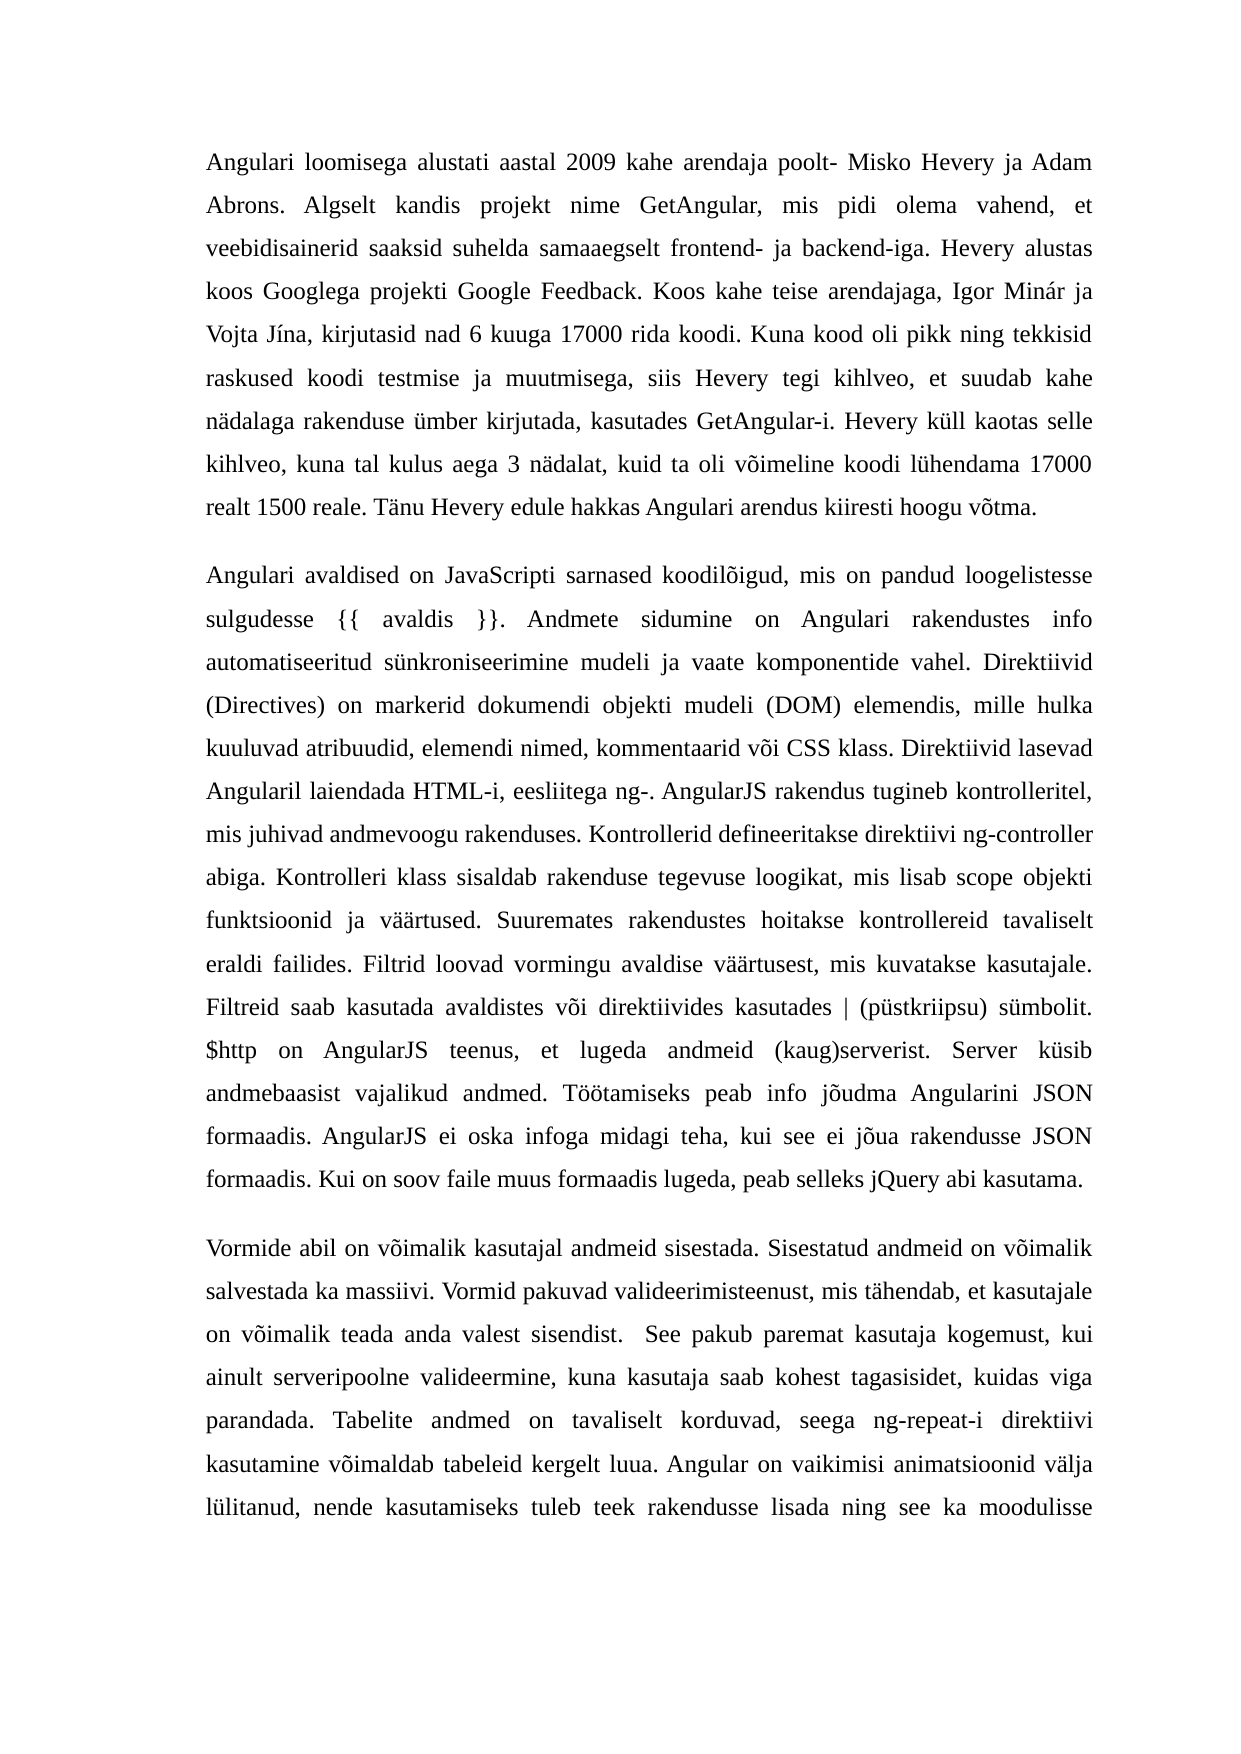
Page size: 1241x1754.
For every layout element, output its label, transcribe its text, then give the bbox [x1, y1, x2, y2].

text Angulari avaldised on JavaScripti sarnased koodilõigud, mis on pandud loogelistesse sulgudesse {{ avaldis }}. Andmete sidumine on Angulari rakendustes info automatiseeritud sünkroniseerimine mudeli ja vaate komponentide vahel. Direktiivid (Directives) on markerid dokumendi objekti mudeli (DOM) elemendis, mille hulka kuuluvad atribuudid, elemendi nimed, kommentaarid või CSS klass. Direktiivid lasevad Angularil laiendada HTML-i, eesliitega ng-. AngularJS rakendus tugineb kontrolleritel, mis juhivad andmevoogu rakenduses. Kontrollerid defineeritakse direktiivi ng-controller abiga. Kontrolleri klass sisaldab rakenduse tegevuse loogikat, mis lisab scope objekti funktsioonid ja väärtused. Suuremates rakendustes hoitakse kontrollereid tavaliselt eraldi failides. Filtrid loovad vormingu avaldise väärtusest, mis kuvatakse kasutajale. Filtreid saab kasutada avaldistes või direktiivides kasutades | (püstkriipsu) sümbolit. $http on AngularJS teenus, et lugeda andmeid (kaug)serverist. Server küsib andmebaasist vajalikud andmed. Töötamiseks peab info jõudma Angularini JSON formaadis. AngularJS ei oska infoga midagi teha, kui see ei jõua rakendusse JSON formaadis. Kui on soov faile muus formaadis lugeda, peab selleks jQuery abi kasutama. [206, 561, 1093, 1193]
text Angulari loomisega alustati aastal 2009 kahe arendaja poolt- Misko Hevery ja Adam Abrons. Algselt kandis projekt nime GetAngular, mis pidi olema vahend, et veebidisainerid saaksid suhelda samaaegselt frontend- ja backend-iga. Hevery alustas koos Googlega projekti Google Feedback. Koos kahe teise arendajaga, Igor Minár ja Vojta Jína, kirjutasid nad 6 kuuga 17000 rida koodi. Kuna kood oli pikk ning tekkisid raskused koodi testmise ja muutmisega, siis Hevery tegi kihlveo, et suudab kahe nädalaga rakenduse ümber kirjutada, kasutades GetAngular-i. Hevery küll kaotas selle kihlveo, kuna tal kulus aega 3 nädalat, kuid ta oli võimeline koodi lühendama 17000 realt 1500 reale. Tänu Hevery edule hakkas Angulari arendus kiiresti hoogu võtma. [206, 147, 1093, 521]
text Vormide abil on võimalik kasutajal andmeid sisestada. Sisestatud andmeid on võimalik salvestada ka massiivi. Vormid pakuvad valideerimisteenust, mis tähendab, et kasutajale on võimalik teada anda valest sisendist. See pakub paremat kasutaja kogemust, kui ainult serveripoolne valideermine, kuna kasutaja saab kohest tagasisidet, kuidas viga parandada. Tabelite andmed on tavaliselt korduvad, seega ng-repeat-i direktiivi kasutamine võimaldab tabeleid kergelt luua. Angular on vaikimisi animatsioonid välja lülitanud, nende kasutamiseks tuleb teek rakendusse lisada ning see ka moodulisse [206, 1233, 1093, 1521]
